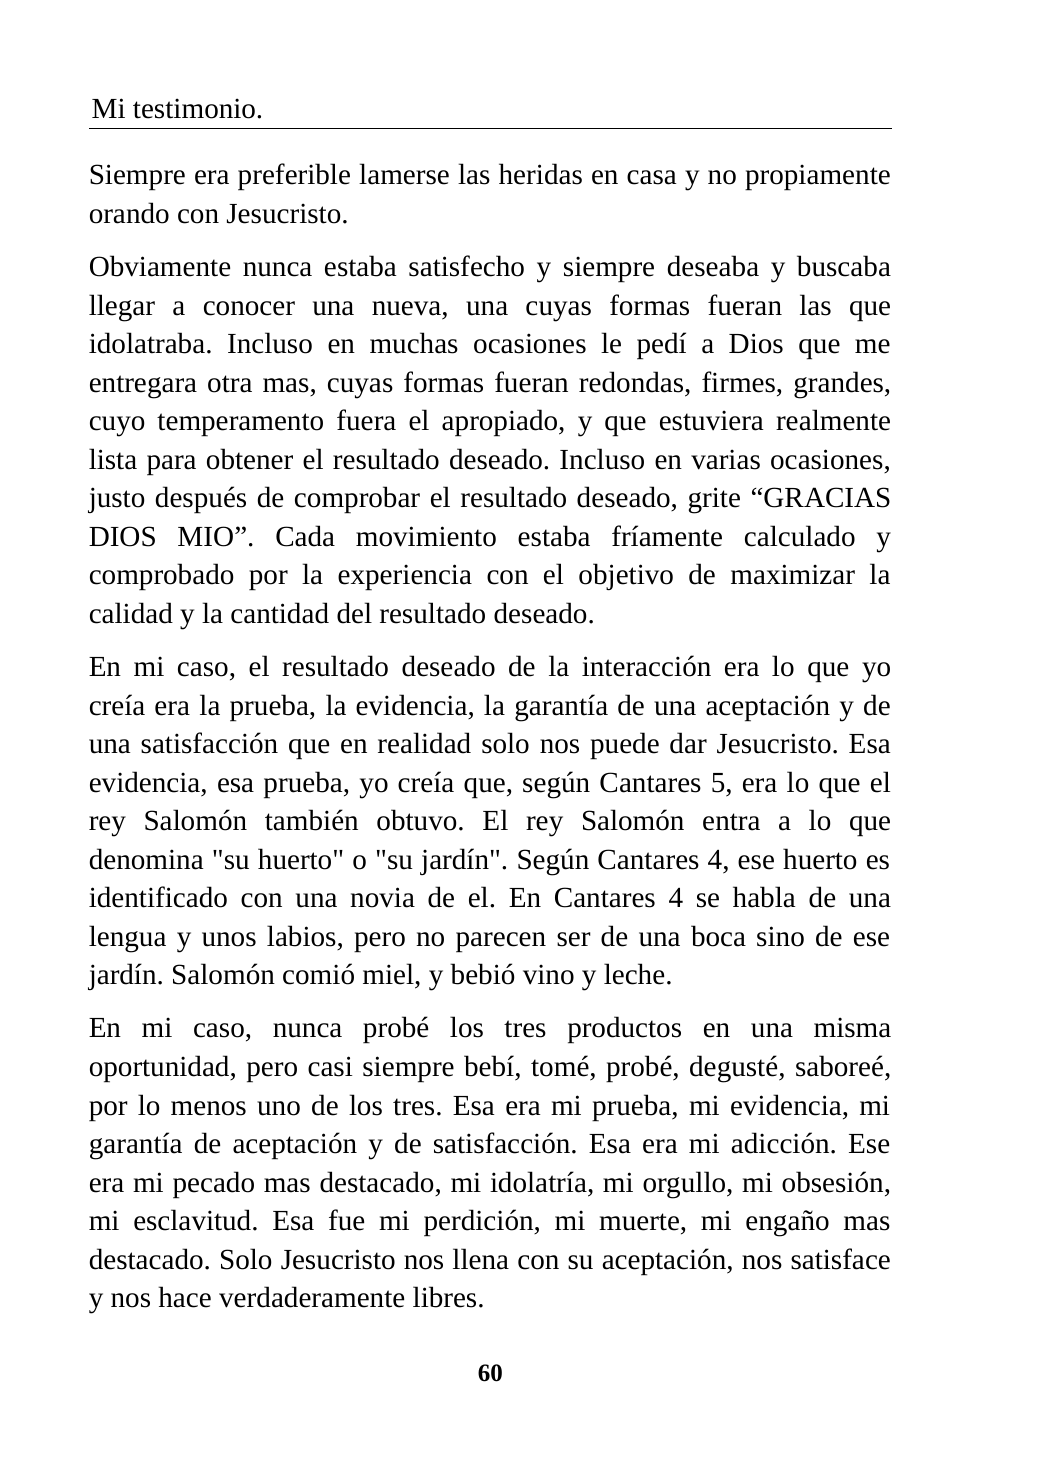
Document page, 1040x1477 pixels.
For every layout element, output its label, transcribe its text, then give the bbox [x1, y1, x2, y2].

text En mi caso, el resultado deseado de la interacción era lo que yo creía era la prueba, la evidencia, la garantía de una aceptación y de una satisfacción que en realidad solo nos puede dar Jesucristo. Esa evidencia, esa prueba, yo creía que, según Cantares 5, era lo que el rey Salomón también obtuvo. El rey Salomón entra a lo que denomina "su huerto" o "su jardín". Según Cantares 4, ese huerto es identificado con una novia de el. En Cantares 4 se habla de una lengua y unos labios, pero no parecen ser de una boca sino de ese jardín. Salomón comió miel, y bebió vino y leche. [88, 649, 892, 991]
text Siempre era preferible lamerse las heridas en casa y no propiamente orando con Jesucristo. [88, 157, 892, 229]
text En mi caso, nunca probé los tres productos en una misma oportunidad, pero casi siempre bebí, tomé, probé, degusté, saboreé, por lo menos uno de los tres. Esa era mi prueba, mi evidencia, mi garantía de aceptación y de satisfacción. Esa era mi adicción. Ese era mi pecado mas destacado, mi idolatría, mi orgullo, mi obsesión, mi esclavitud. Esa fue mi perdición, mi muerte, mi engaño mas destacado. Solo Jesucristo nos llena con su aceptación, nos satisface y nos hace verdaderamente libres. [88, 1011, 892, 1314]
text Obviamente nunca estaba satisfecho y siempre deseaba y buscaba llegar a conocer una nueva, una cuyas formas fueran las que idolatraba. Incluso en muchas ocasiones le pedí a Dios que me entregara otra mas, cuyas formas fueran redondas, firmes, grandes, cuyo temperamento fuera el apropiado, y que estuviera realmente lista para obtener el resultado deseado. Incluso en varias ocasiones, justo después de comprobar el resultado deseado, grite “GRACIAS DIOS MIO”. Cada movimiento estaba fríamente calculado y comprobado por la experiencia con el objetivo de maximizar la calidad y la cantidad del resultado deseado. [88, 249, 892, 629]
